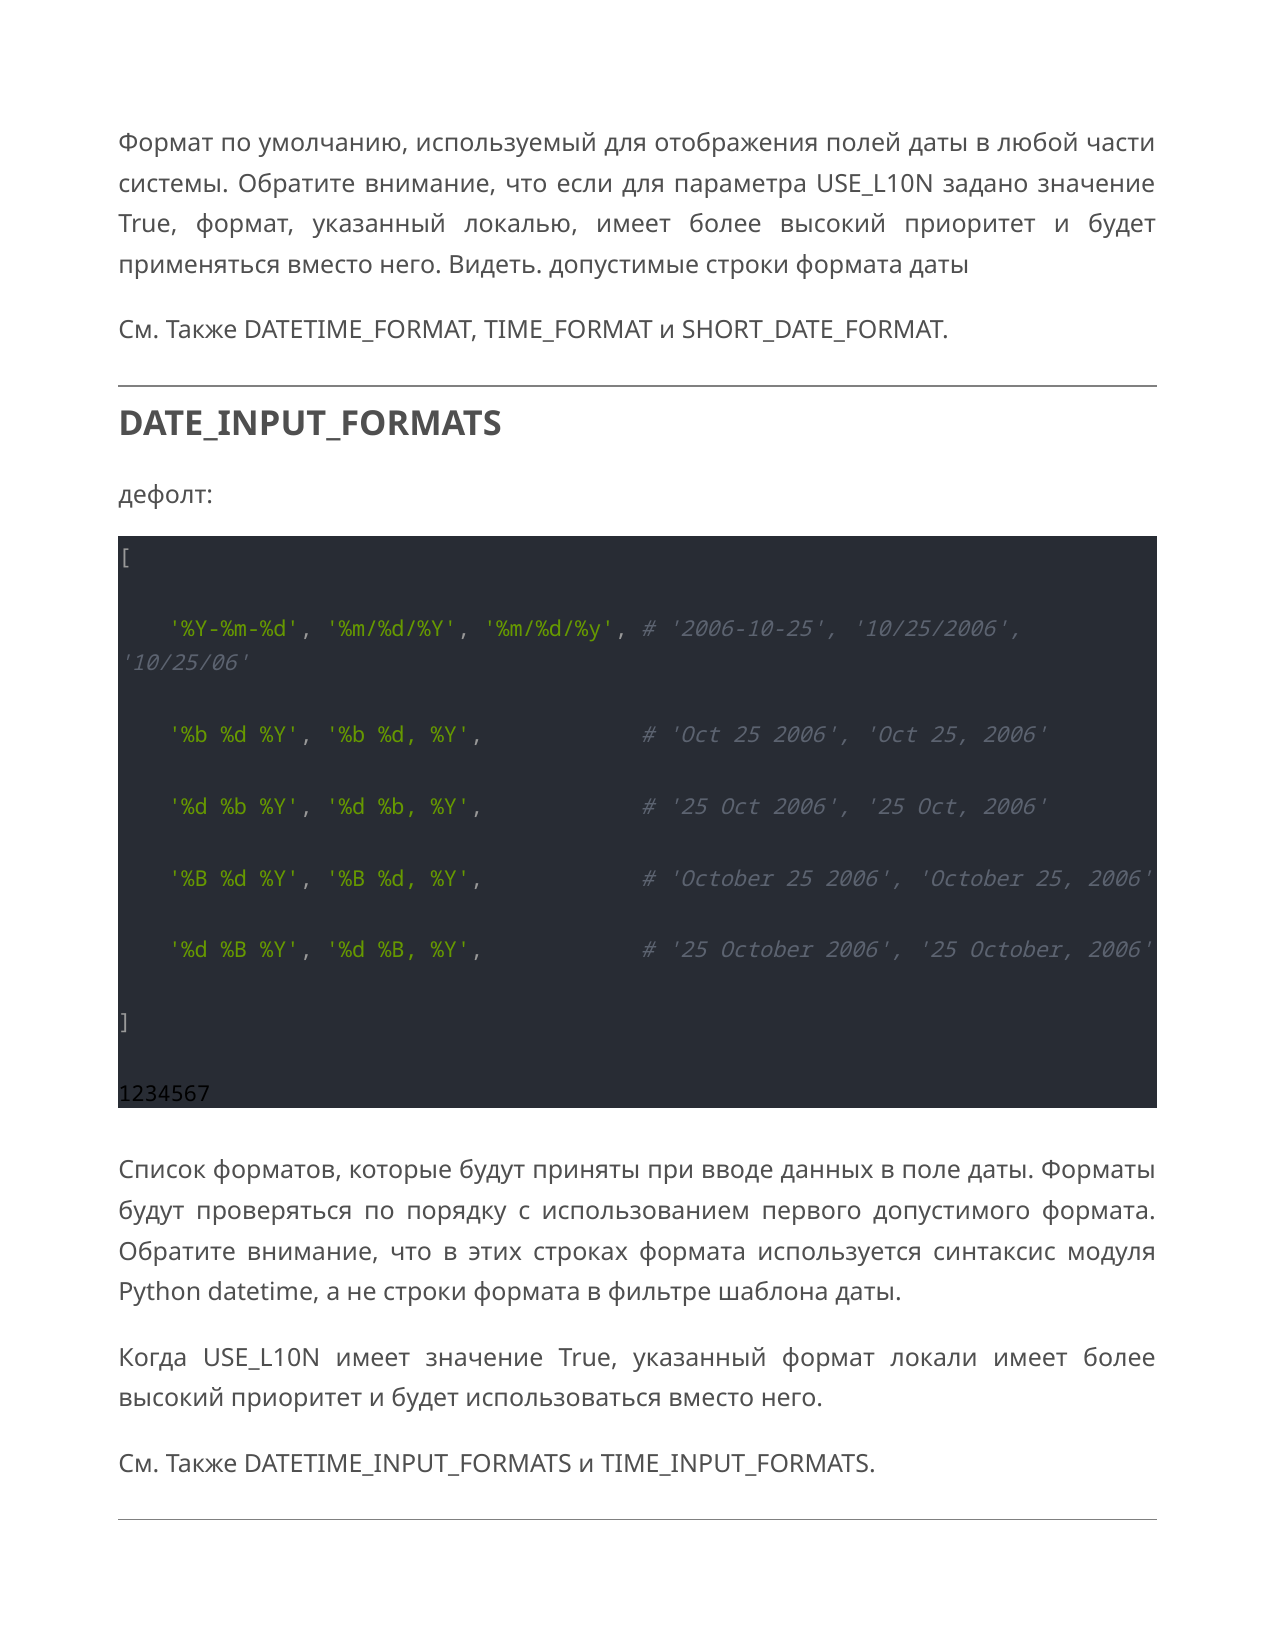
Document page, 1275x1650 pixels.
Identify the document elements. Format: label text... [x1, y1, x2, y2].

text дефолт: [118, 470, 1157, 511]
text Формат по умолчанию, используемый для отображения полей даты в любой части системы. Обратите внимание, что если для параметра USE_L10N задано значение True, формат, указанный локалью, имеет более высокий приоритет и будет применяться вместо него. Видеть. допустимые строки формата даты [118, 118, 1157, 281]
text 1234567 [118, 1073, 1157, 1108]
text Список форматов, которые будут приняты при вводе данных в поле даты. Форматы будут проверяться по порядку с использованием первого допустимого формата. Обратите внимание, что в этих строках формата используется синтаксис модуля Python datetime, а не строки формата в фильтре шаблона даты. [118, 1145, 1157, 1308]
subtitle DATE_INPUT_FORMATS [118, 398, 1157, 445]
text См. Также DATETIME_FORMAT, TIME_FORMAT и SHORT_DATE_FORMAT. [118, 306, 1157, 346]
text [ [118, 536, 1157, 570]
text '%B %d %Y', '%B %d, %Y', # 'October 25 2006', 'October 25, 2006' [118, 858, 1157, 892]
text Когда USE_L10N имеет значение True, указанный формат локали имеет более высокий приоритет и будет использоваться вместо него. [118, 1333, 1157, 1414]
text ] [118, 1002, 1157, 1036]
text '%Y-%m-%d', '%m/%d/%Y', '%m/%d/%y', # '2006-10-25', '10/25/2006', '10/25/06' [118, 608, 1157, 677]
text '%d %b %Y', '%d %b, %Y', # '25 Oct 2006', '25 Oct, 2006' [118, 786, 1157, 820]
text '%d %B %Y', '%d %B, %Y', # '25 October 2006', '25 October, 2006' [118, 930, 1157, 964]
text См. Также DATETIME_INPUT_FORMATS и TIME_INPUT_FORMATS. [118, 1439, 1157, 1480]
text '%b %d %Y', '%b %d, %Y', # 'Oct 25 2006', 'Oct 25, 2006' [118, 714, 1157, 748]
